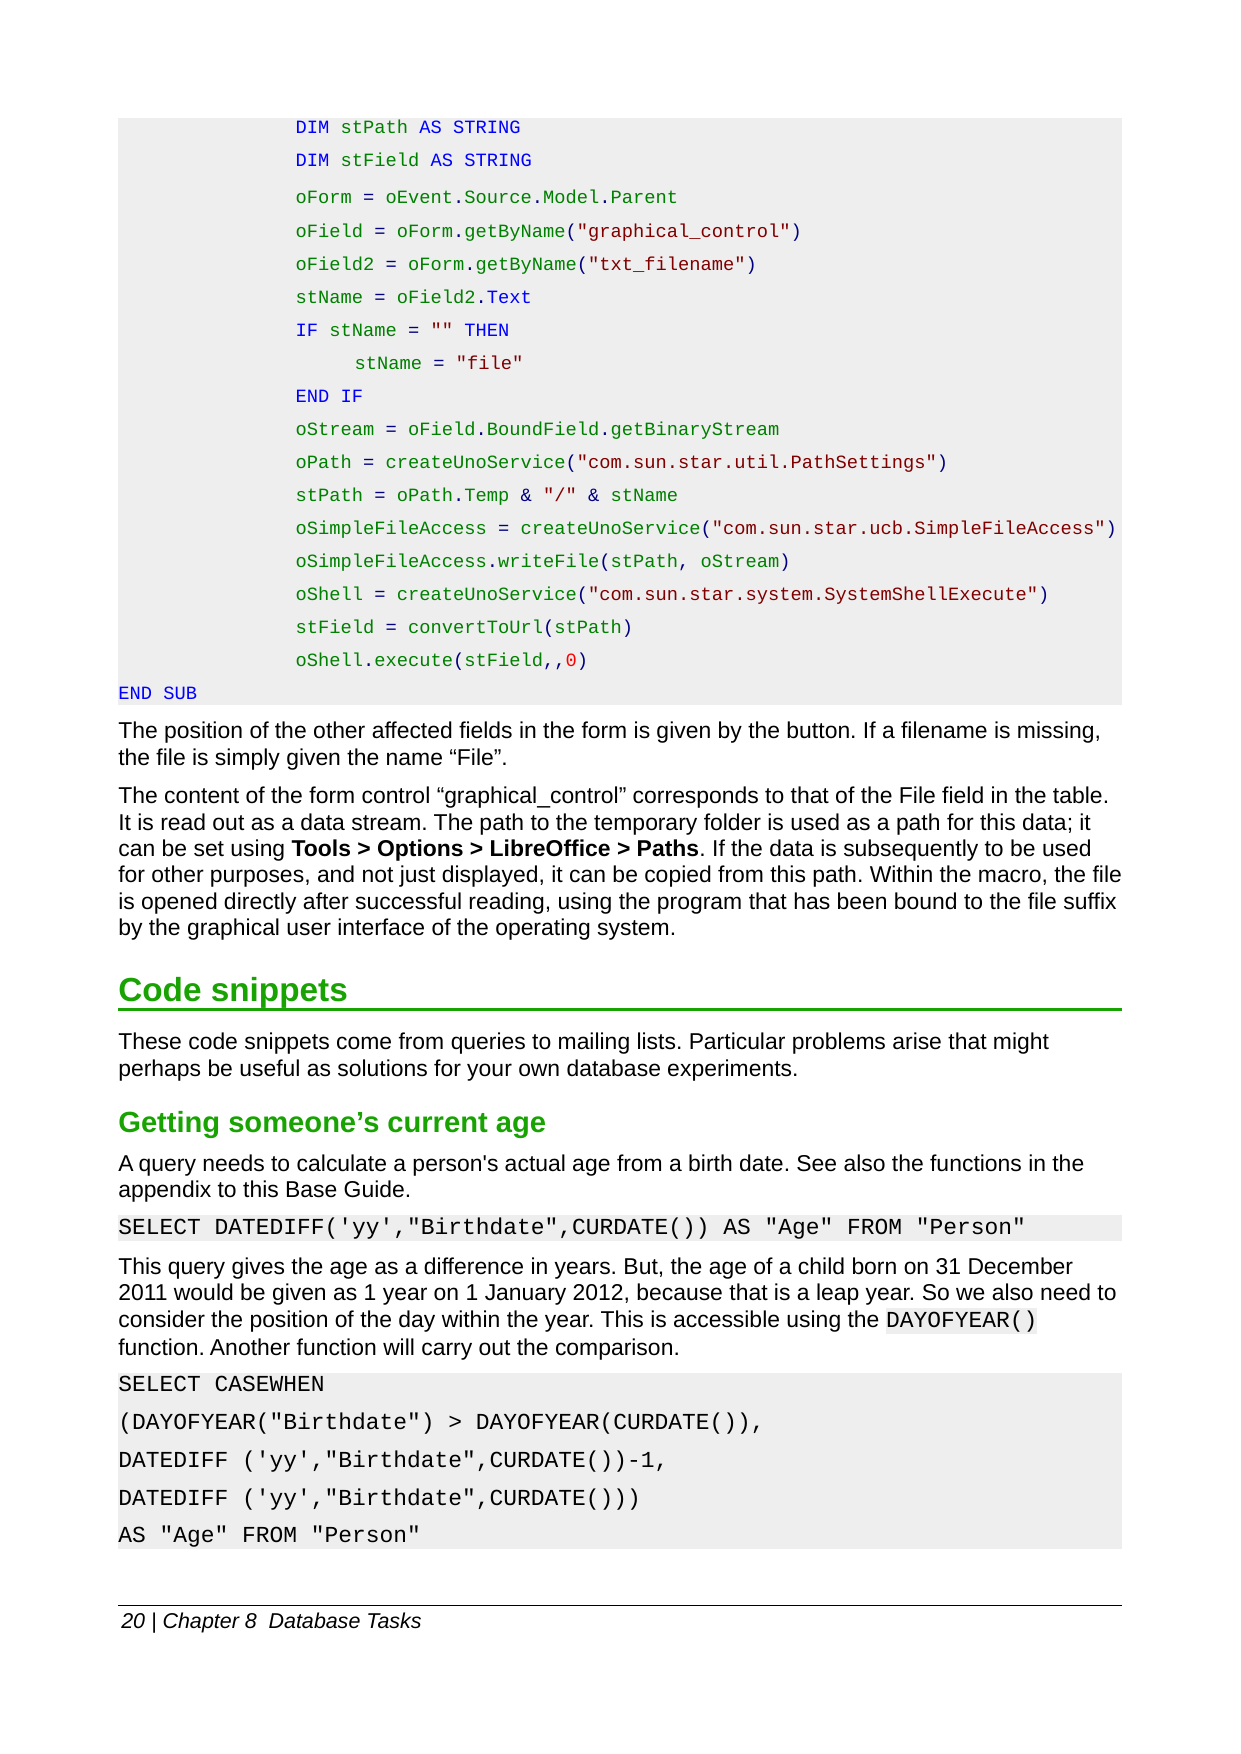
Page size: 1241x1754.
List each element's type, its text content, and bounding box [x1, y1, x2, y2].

text oSimpleFileAccess.writeFile(stPath, oStream) [118, 552, 1122, 573]
text oShell = createUnoService("com.sun.star.system.SystemShellExecute") [118, 585, 1122, 606]
text The content of the form control “graphical_control” corresponds to that of the File field in the table. It is read out as a data stream. The path to the temporary folder is used as a path for this data; it can be set using Tools > Options > LibreOffice > Paths. If the data is subsequently to be used for other purposes, and not just displayed, it can be copied from this path. Within the macro, the file is opened directly after successful reading, using the program that has been bound to the file suffix by the graphical user interface of the operating system. [118, 782, 1122, 941]
text This query gives the age as a difference in years. But, the age of a child born on 31 December 2011 would be given as 1 year on 1 January 2012, because that is a leap year. So we also need to consider the position of the day within the year. This is accessible using the DAYOFYEAR() function. Another function will carry out the comparison. [118, 1253, 1122, 1360]
text DIM stPath AS STRING [118, 118, 1122, 139]
text DIM stField AS STRING [118, 151, 1122, 172]
text IF stName = "" THEN [118, 321, 1122, 342]
text oForm = oEvent.Source.Model.Parent [118, 184, 1122, 210]
text stName = "file" [118, 354, 1122, 375]
text oSimpleFileAccess = createUnoService("com.sun.star.ucb.SimpleFileAccess") [118, 519, 1122, 540]
text DATEDIFF ('yy',"Birthdate",CURDATE())) [118, 1486, 1122, 1512]
text oField = oForm.getByName("graphical_control") [118, 222, 1122, 243]
text These code snippets come from queries to mailing lists. Particular problems arise that might perhaps be useful as solutions for your own database experiments. [118, 1028, 1122, 1081]
subtitle Code snippets [118, 970, 1122, 1008]
text END SUB [118, 684, 1122, 705]
text The position of the other affected fields in the form is given by the button. If a filename is missing, the file is simply given the name “File”. [118, 717, 1122, 770]
text oPath = createUnoService("com.sun.star.util.PathSettings") [118, 453, 1122, 474]
text stName = oField2.Text [118, 288, 1122, 309]
text (DAYOFYEAR("Birthdate") > DAYOFYEAR(CURDATE()), [118, 1410, 1122, 1436]
text SELECT CASEWHEN [118, 1373, 1122, 1399]
subtitle Getting someone’s current age [118, 1104, 1122, 1138]
text END IF [118, 387, 1122, 408]
text SELECT DATEDIFF('yy',"Birthdate",CURDATE()) AS "Age" FROM "Person" [118, 1215, 1122, 1241]
text oStream = oField.BoundField.getBinaryStream [118, 420, 1122, 441]
text oField2 = oForm.getByName("txt_filename") [118, 255, 1122, 276]
text stField = convertToUrl(stPath) [118, 618, 1122, 639]
text A query needs to calculate a person's actual age from a birth date. See also the functions in the appendix to this Base Guide. [118, 1150, 1122, 1203]
text stPath = oPath.Temp & "/" & stName [118, 486, 1122, 507]
text oShell.execute(stField,,0) [118, 651, 1122, 672]
text AS "Age" FROM "Person" [118, 1523, 1122, 1549]
text DATEDIFF ('yy',"Birthdate",CURDATE())-1, [118, 1448, 1122, 1474]
